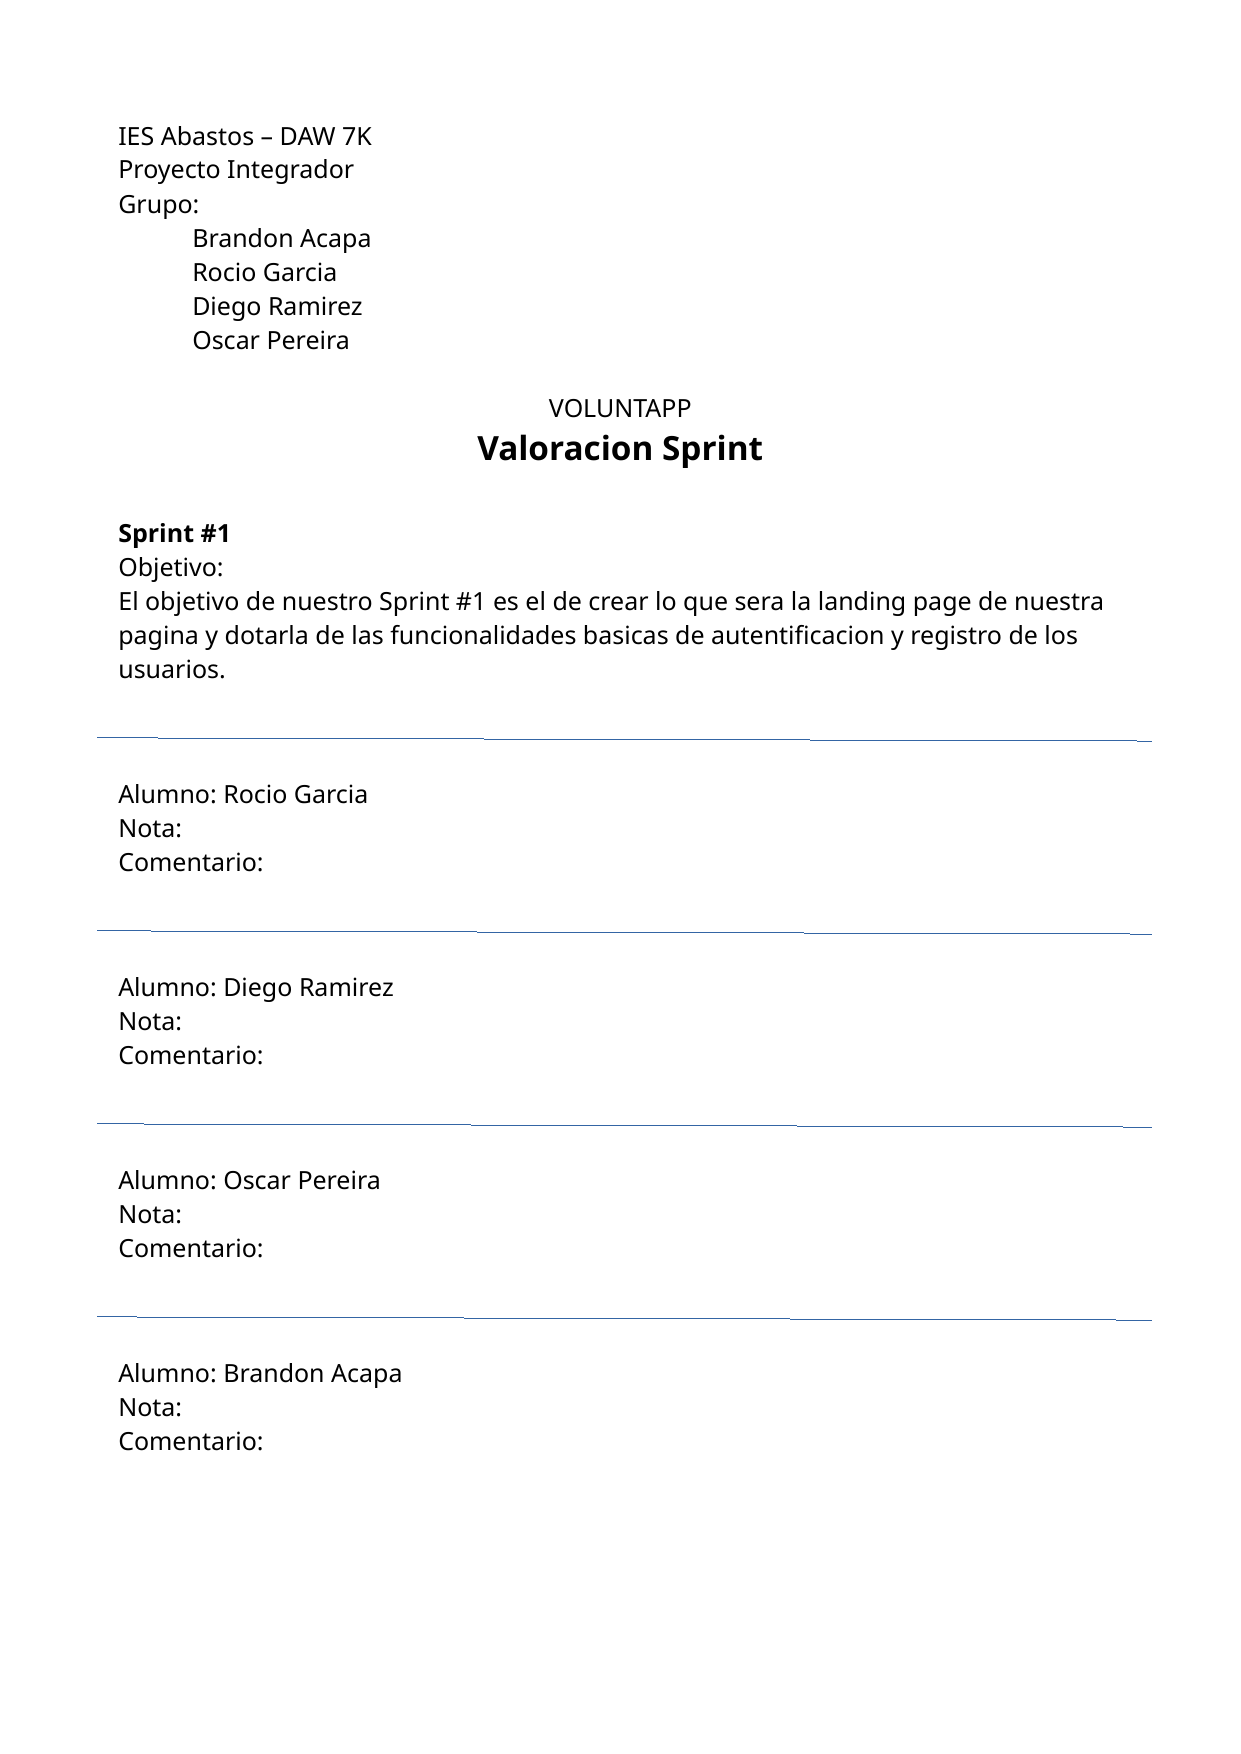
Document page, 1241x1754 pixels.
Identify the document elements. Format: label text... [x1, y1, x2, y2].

text Diego Ramirez [118, 288, 1122, 322]
text El objetivo de nuestro Sprint #1 es el de crear lo que sera la landing page de nuestra pagina y dotarla de las funcionalidades basicas de autentificacion y registro de los usuarios. [118, 584, 1122, 686]
text Nota: [118, 1390, 1122, 1424]
text Valoracion Sprint [118, 425, 1122, 470]
text Proyecto Integrador [118, 152, 1122, 186]
text Rocio Garcia [118, 254, 1122, 288]
text Nota: [118, 811, 1122, 845]
text VOLUNTAPP [118, 391, 1122, 425]
text Alumno: Brandon Acapa [118, 1356, 1122, 1390]
text Comentario: [118, 845, 1122, 879]
text Comentario: [118, 1424, 1122, 1458]
text IES Abastos – DAW 7K [118, 118, 1122, 152]
text Brandon Acapa [118, 220, 1122, 254]
text Nota: [118, 1004, 1122, 1038]
text Nota: [118, 1197, 1122, 1231]
text Oscar Pereira [118, 322, 1122, 357]
text Comentario: [118, 1038, 1122, 1072]
text Grupo: [118, 186, 1122, 220]
text Sprint #1 [118, 516, 1122, 549]
text Comentario: [118, 1231, 1122, 1265]
text Alumno: Rocio Garcia [118, 777, 1122, 811]
text Alumno: Oscar Pereira [118, 1163, 1122, 1197]
text Alumno: Diego Ramirez [118, 970, 1122, 1004]
text Objetivo: [118, 549, 1122, 584]
